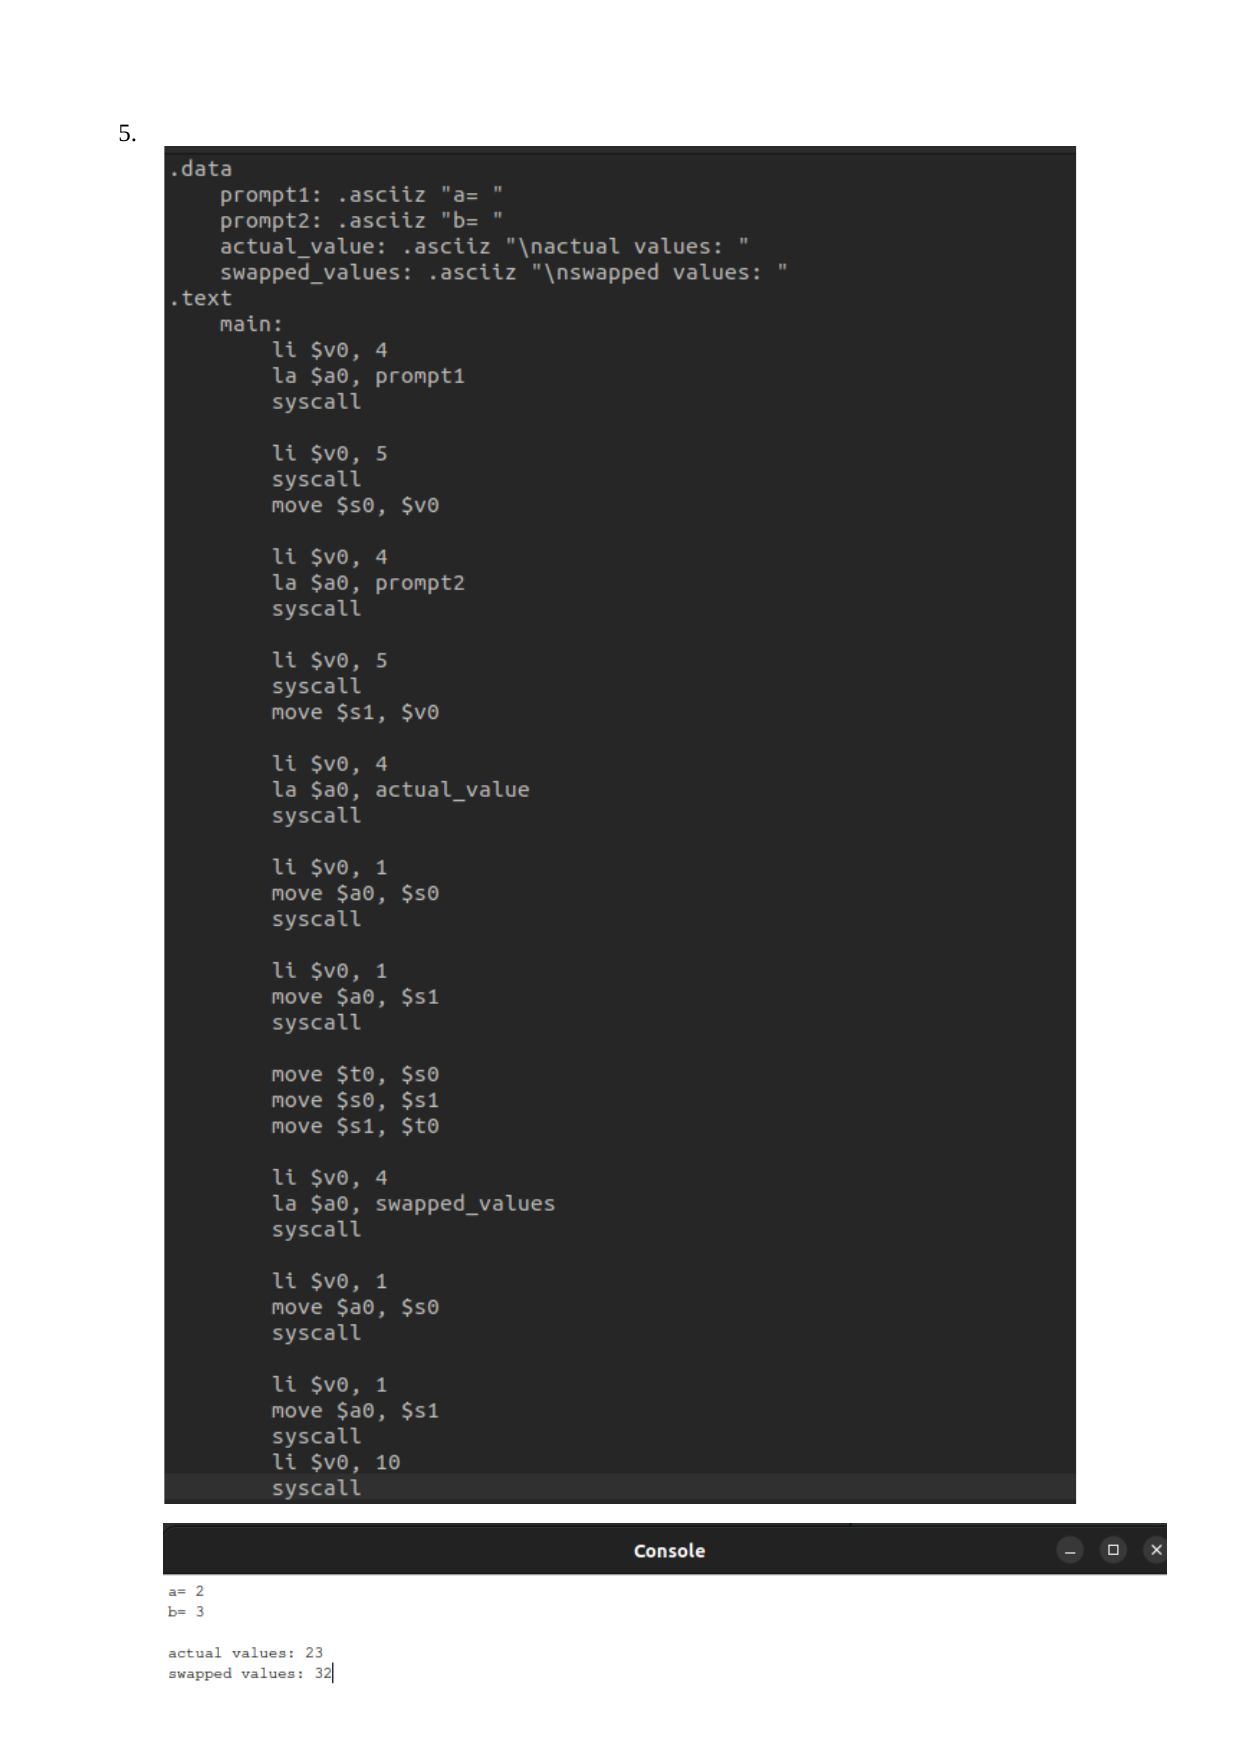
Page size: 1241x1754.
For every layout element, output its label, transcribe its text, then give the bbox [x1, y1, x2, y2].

text 5. [118, 118, 1122, 147]
picture [164, 146, 1077, 1504]
picture [163, 1523, 1167, 1714]
